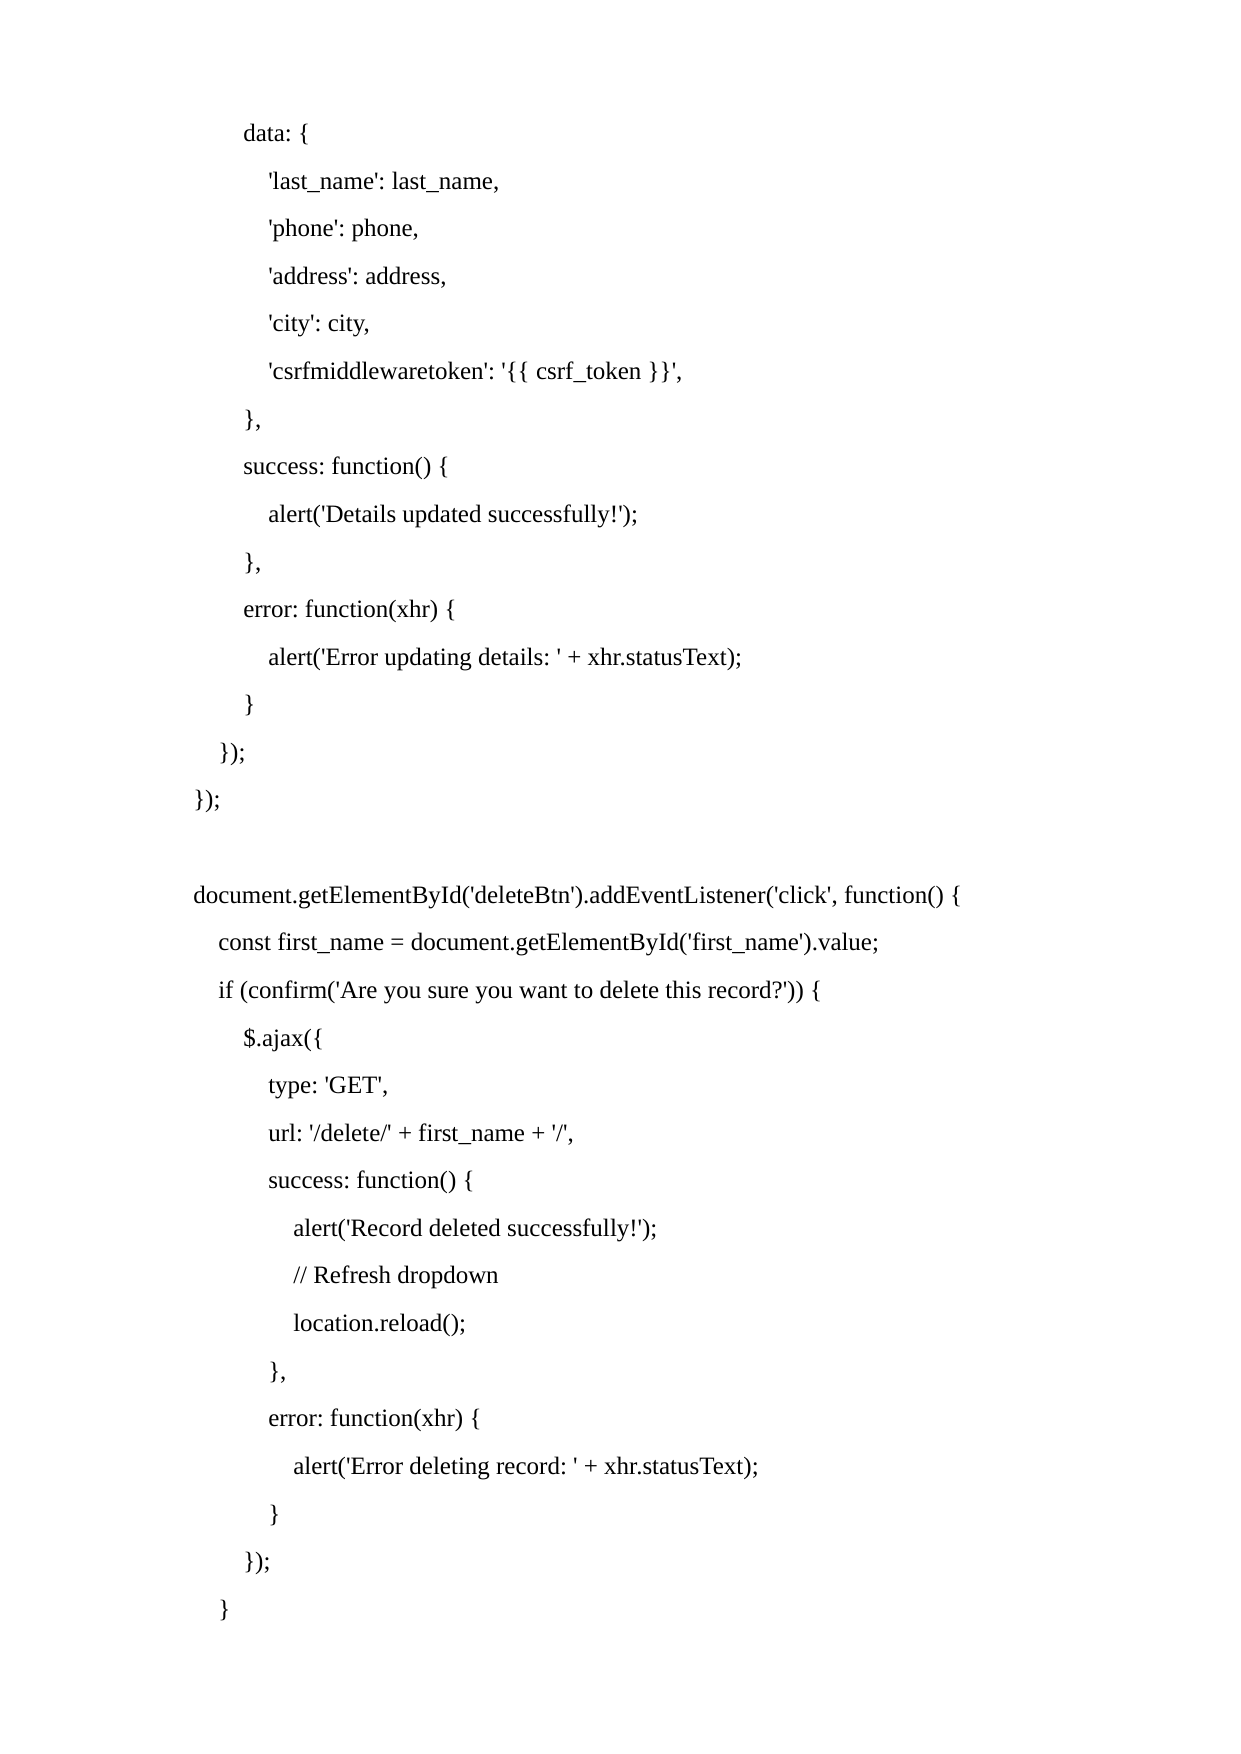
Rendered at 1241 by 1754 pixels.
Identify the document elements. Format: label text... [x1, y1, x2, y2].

text }); [118, 737, 1122, 766]
text 'city': city, [118, 308, 1122, 337]
text success: function() { [118, 451, 1122, 480]
text error: function(xhr) { [118, 1403, 1122, 1432]
text alert('Details updated successfully!'); [118, 499, 1122, 528]
text location.reload(); [118, 1308, 1122, 1337]
text $.ajax({ [118, 1023, 1122, 1051]
text // Refresh dropdown [118, 1261, 1122, 1289]
text if (confirm('Are you sure you want to delete this record?')) { [118, 975, 1122, 1004]
text }); [118, 784, 1122, 813]
text }); [118, 1546, 1122, 1575]
text 'address': address, [118, 261, 1122, 290]
text 'csrfmiddlewaretoken': '{{ csrf_token }}', [118, 356, 1122, 385]
text } [118, 689, 1122, 718]
text document.getElementById('deleteBtn').addEventListener('click', function() { [118, 880, 1122, 908]
text } [118, 1594, 1122, 1623]
text 'last_name': last_name, [118, 166, 1122, 194]
text alert('Error deleting record: ' + xhr.statusText); [118, 1451, 1122, 1480]
text const first_name = document.getElementById('first_name').value; [118, 927, 1122, 956]
text }, [118, 1356, 1122, 1384]
text alert('Record deleted successfully!'); [118, 1213, 1122, 1242]
text url: '/delete/' + first_name + '/', [118, 1118, 1122, 1147]
text data: { [118, 118, 1122, 147]
text success: function() { [118, 1165, 1122, 1194]
text alert('Error updating details: ' + xhr.statusText); [118, 642, 1122, 671]
text type: 'GET', [118, 1070, 1122, 1099]
text error: function(xhr) { [118, 594, 1122, 623]
text 'phone': phone, [118, 213, 1122, 242]
text } [118, 1499, 1122, 1527]
text }, [118, 547, 1122, 575]
text }, [118, 404, 1122, 432]
